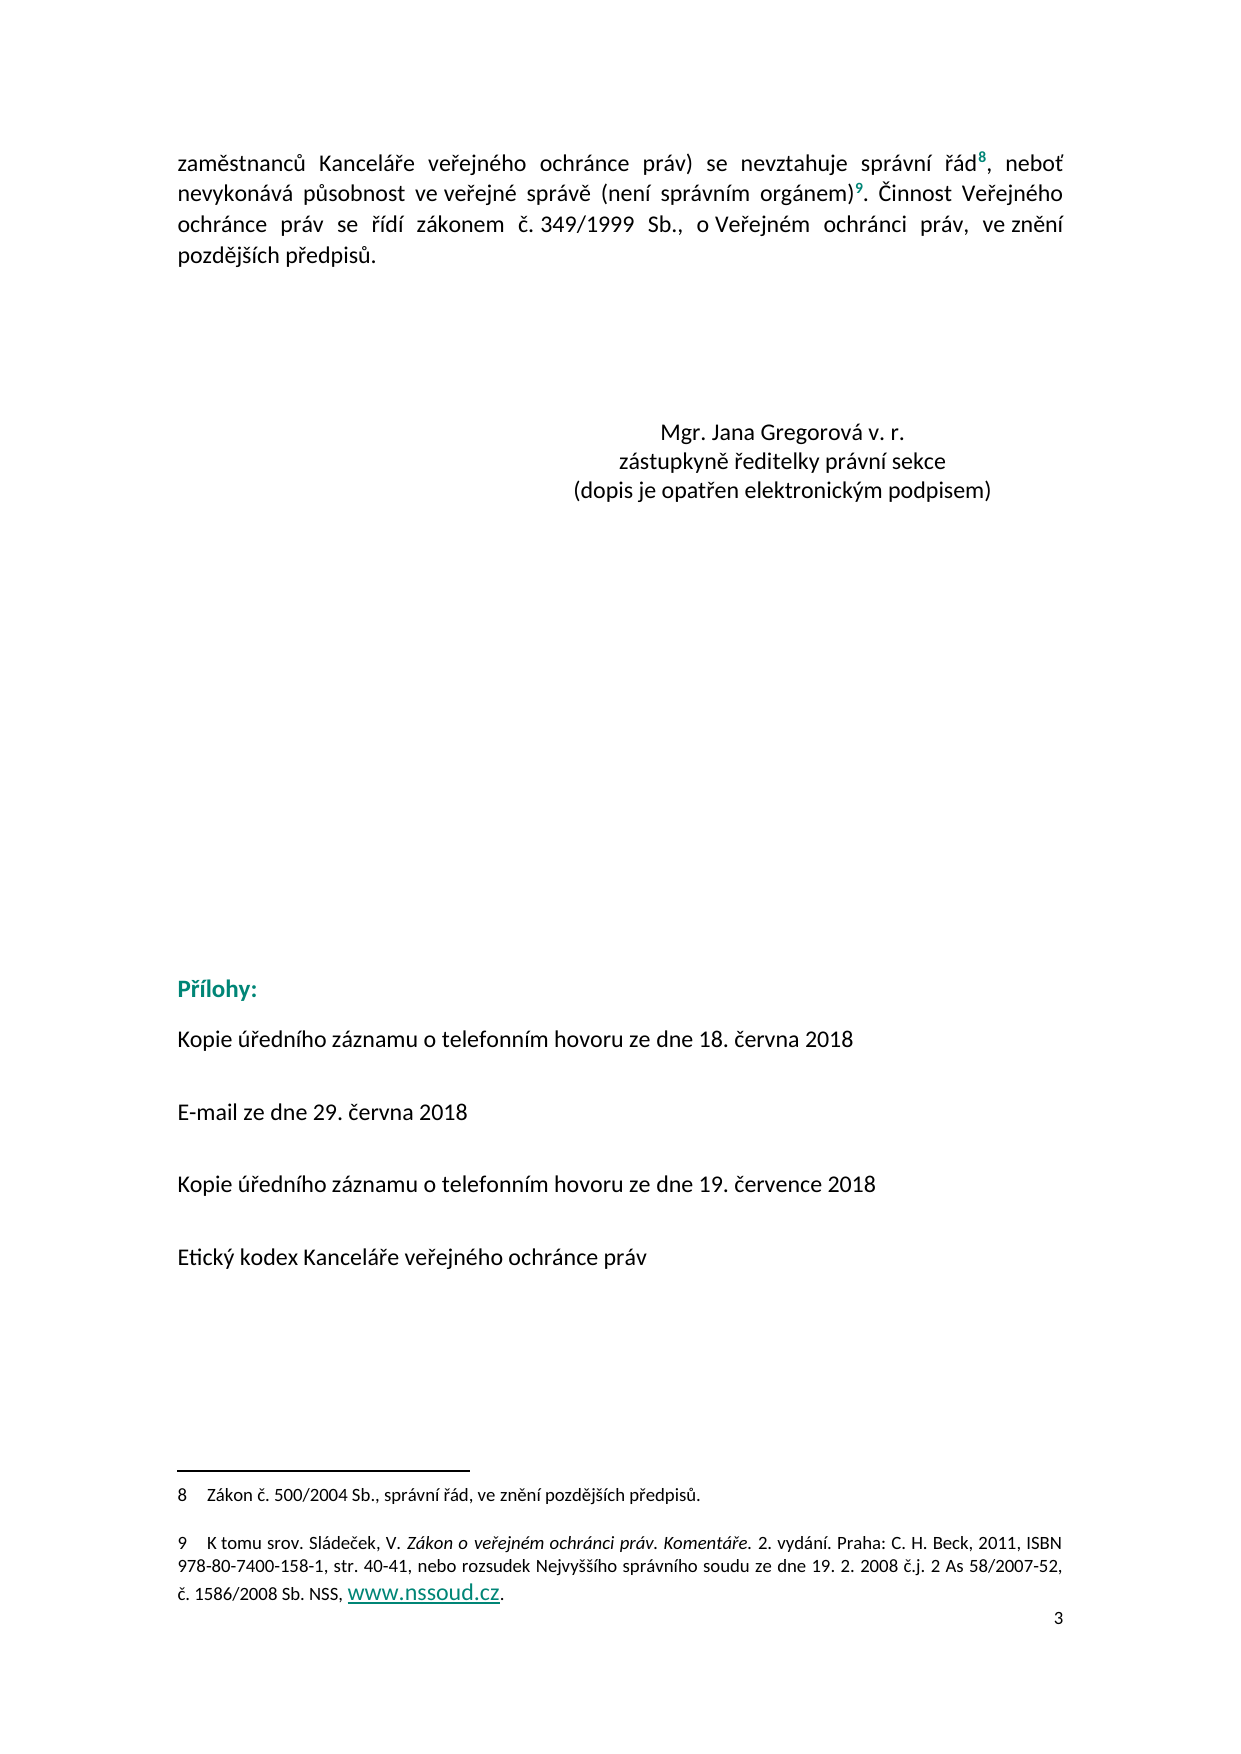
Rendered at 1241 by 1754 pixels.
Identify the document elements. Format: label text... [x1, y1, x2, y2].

text zástupkyně ředitelky právní sekce [502, 446, 1063, 476]
text Mgr. Jana Gregorová v. r. [502, 417, 1063, 446]
text zaměstnanců Kanceláře veřejného ochránce práv) se nevztahuje správní řád, neboť nevykonává působnost ve veřejné správě (není správním orgánem). Činnost Veřejného ochránce práv se řídí zákonem č. 349/1999 Sb., o Veřejném ochránci práv, ve znění pozdějších předpisů. [177, 148, 1063, 269]
text Etický kodex Kanceláře veřejného ochránce práv [177, 1242, 1063, 1271]
text Přílohy: [177, 973, 1063, 1004]
text Kopie úředního záznamu o telefonním hovoru ze dne 19. července 2018 [177, 1169, 1063, 1198]
text K tomu srov. Sládeček, V. Zákon o veřejném ochránci práv. Komentáře. 2. vydání. Praha: C. H. Beck, 2011, ISBN 978-80-7400-158-1, str. 40-41, nebo rozsudek Nejvyššího správního soudu ze dne 19. 2. 2008 č.j. 2 As 58/2007-52, č. 1586/2008 Sb. NSS, www.nssoud.cz. [177, 1531, 1063, 1606]
text E-mail ze dne 29. června 2018 [177, 1097, 1063, 1126]
text Zákon č. 500/2004 Sb., správní řád, ve znění pozdějších předpisů. [177, 1483, 1063, 1506]
text (dopis je opatřen elektronickým podpisem) [502, 476, 1063, 505]
text Kopie úředního záznamu o telefonním hovoru ze dne 18. června 2018 [177, 1024, 1063, 1054]
